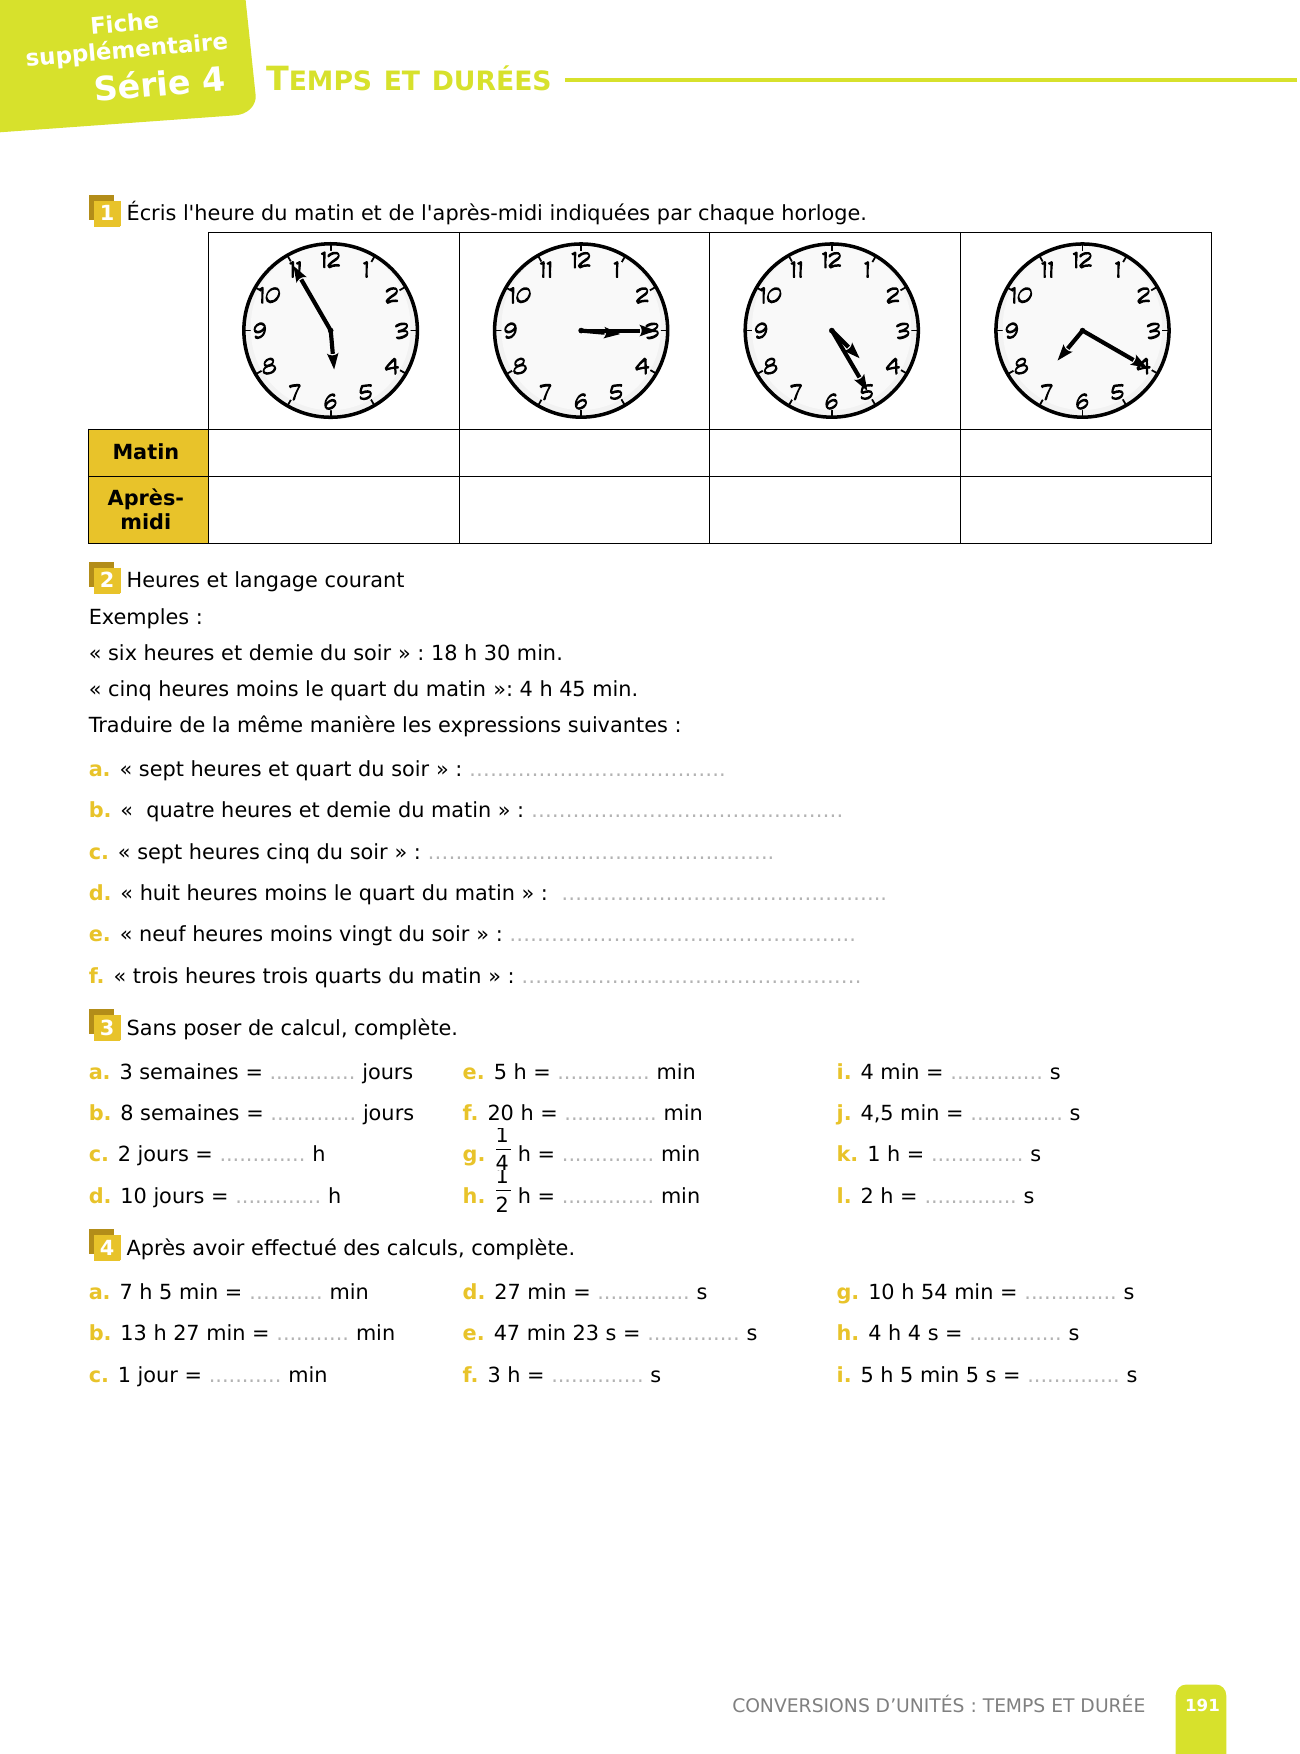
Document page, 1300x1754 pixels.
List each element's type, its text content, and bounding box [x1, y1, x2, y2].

list « sept heures et quart du soir » : ………………………………. [88, 743, 1211, 785]
table_cell [710, 430, 960, 476]
list 27 min = .............. s [462, 1266, 836, 1308]
list 2 jours = ............. h [88, 1129, 462, 1170]
list h = .............. min [462, 1129, 836, 1170]
table_cell [710, 477, 960, 543]
list 10 h 54 min = .............. s [836, 1266, 1211, 1308]
list 4 min = .............. s [836, 1046, 1211, 1087]
list h = .............. min [462, 1170, 836, 1212]
table_cell Matin [89, 430, 208, 476]
list 4 h 4 s = .............. s [836, 1308, 1211, 1349]
subtitle Écris l'heure du matin et de l'après-midi indiquées par chaque horloge. [114, 195, 1211, 226]
table_header [710, 233, 960, 428]
list 1 h = .............. s [836, 1129, 1211, 1170]
list 7 h 5 min = …........ min [88, 1266, 462, 1308]
list 2 h = .............. s [836, 1170, 1211, 1212]
list 5 h = .............. min [462, 1046, 836, 1087]
list 10 jours = ............. h [88, 1170, 462, 1212]
list 20 h = .............. min [462, 1087, 836, 1129]
list 47 min 23 s = .............. s [462, 1308, 836, 1349]
list 3 h = .............. s [462, 1349, 836, 1390]
list 8 semaines = ............. jours [88, 1087, 462, 1129]
table_header [460, 233, 709, 428]
list 4,5 min = .............. s [836, 1087, 1211, 1129]
table_cell [460, 430, 709, 476]
subtitle Sans poser de calcul, complète. [114, 1009, 1211, 1040]
list « sept heures cinq du soir » : ………………………………………….. [88, 826, 1211, 867]
table_cell [961, 477, 1211, 543]
subtitle Heures et langage courant [114, 562, 1211, 593]
table_header [961, 233, 1211, 428]
subtitle Après avoir effectué des calculs, complète. [114, 1229, 1211, 1260]
subtitle « cinq heures moins le quart du matin »: 4 h 45 min. [88, 677, 1205, 701]
subtitle « six heures et demie du soir » : 18 h 30 min. [88, 641, 1205, 665]
table_cell [961, 430, 1211, 476]
list « huit heures moins le quart du matin » : ……………………………………….. [88, 867, 1211, 909]
list 1 jour = ........... min [88, 1349, 462, 1390]
list « neuf heures moins vingt du soir » : ………………………………………….. [88, 909, 1211, 950]
list « trois heures trois quarts du matin » : …………………………………………. [88, 950, 1211, 991]
table_cell [209, 430, 459, 476]
list 13 h 27 min = ........... min [88, 1308, 462, 1349]
list 3 semaines = ............. jours [88, 1046, 462, 1087]
table_cell [460, 477, 709, 543]
list « quatre heures et demie du matin » : ……………………………………… [88, 785, 1211, 826]
subtitle Traduire de la même manière les expressions suivantes : [88, 713, 1205, 737]
table_header [89, 232, 208, 428]
table_header [209, 233, 459, 428]
subtitle Exemples : [88, 605, 1205, 629]
table_cell [209, 477, 459, 543]
list 5 h 5 min 5 s = .............. s [836, 1349, 1211, 1390]
table_cell Après-midi [89, 477, 208, 543]
